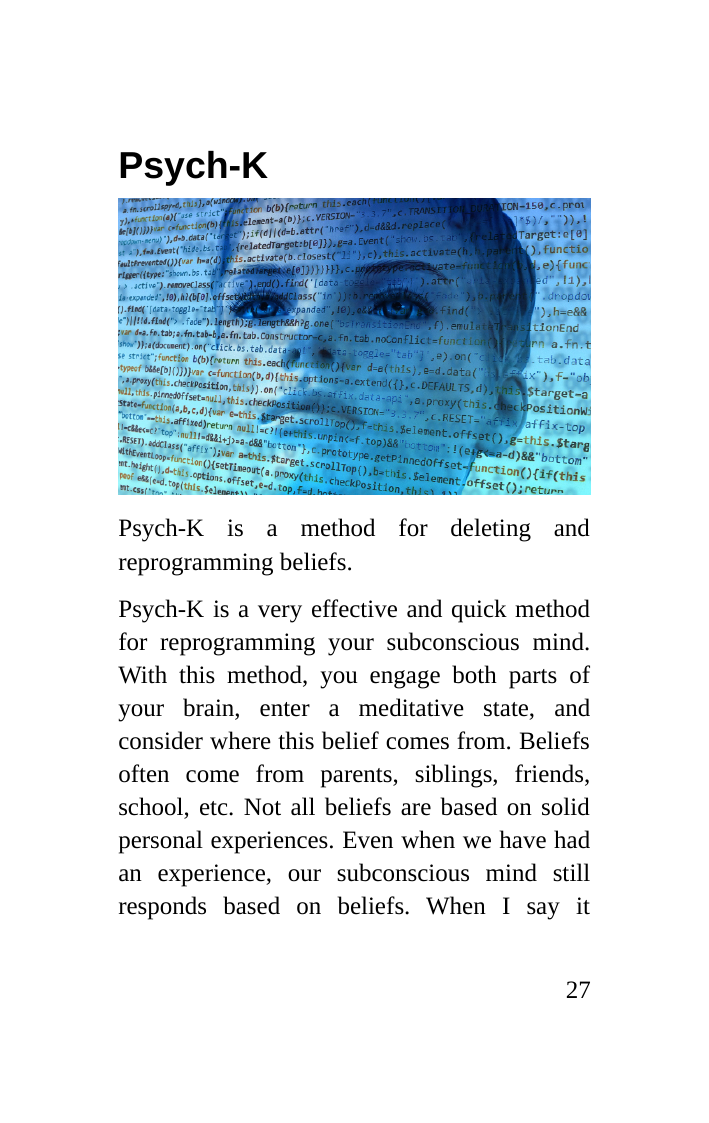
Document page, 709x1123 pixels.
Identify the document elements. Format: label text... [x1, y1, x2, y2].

text Psych-K is a very effective and quick method for reprogramming your subconscious mind. With this method, you engage both parts of your brain, enter a meditative state, and consider where this belief comes from. Beliefs often come from parents, siblings, friends, school, etc. Not all beliefs are based on solid personal experiences. Even when we have had an experience, our subconscious mind still responds based on beliefs. When I say it [118, 594, 591, 920]
picture [118, 198, 591, 495]
text Psych-K is a method for deleting and reprogramming beliefs. [118, 513, 591, 575]
subtitle Psych-K [118, 143, 591, 186]
